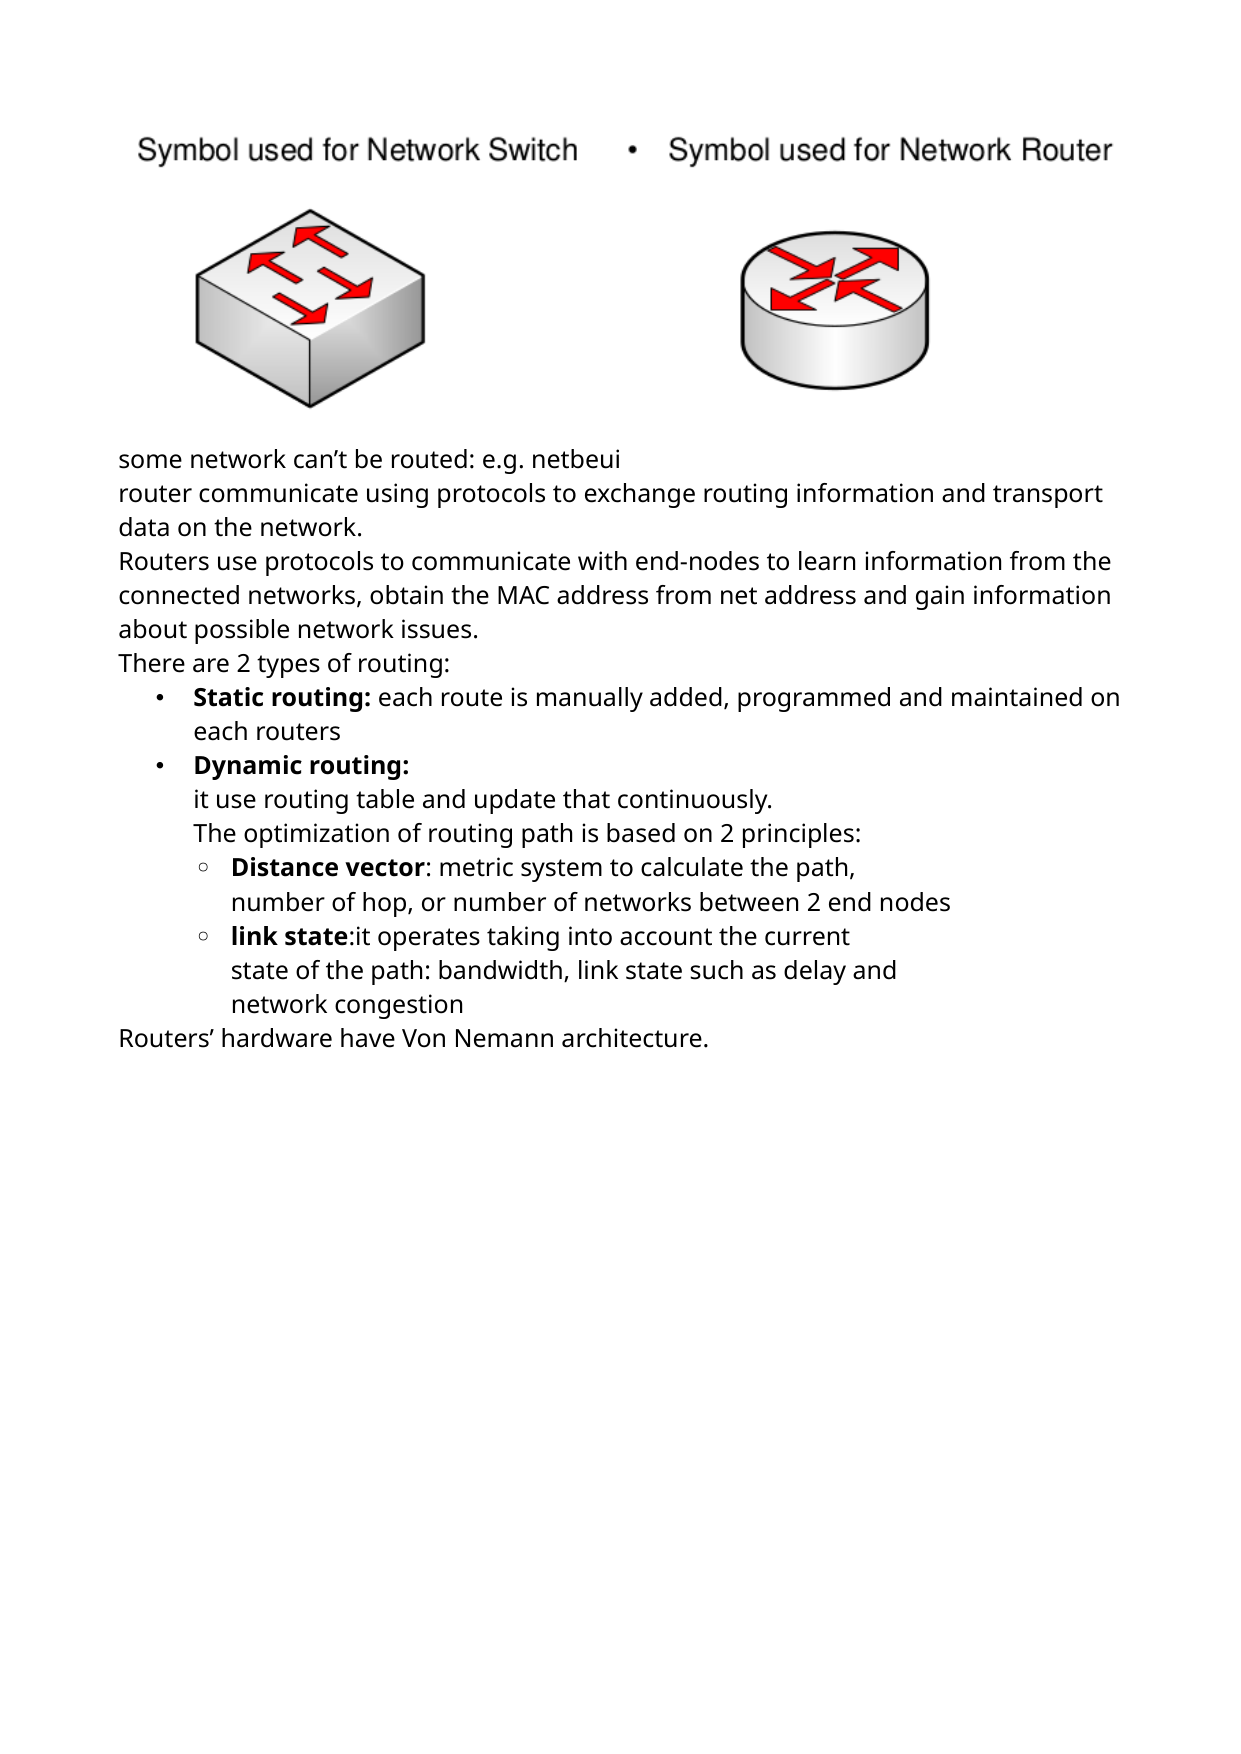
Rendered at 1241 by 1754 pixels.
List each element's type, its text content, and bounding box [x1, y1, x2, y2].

list Static routing: each route is manually added, programmed and maintained on each routers [156, 680, 1122, 748]
text Routers’ hardware have Von Nemann architecture. [118, 1020, 1122, 1054]
list Dynamic routing: [156, 748, 1122, 782]
text There are 2 types of routing: [118, 646, 1122, 680]
list number of hop, or number of networks between 2 end nodes [193, 884, 1122, 918]
list Distance vector: metric system to calculate the path, [193, 850, 1122, 884]
text Routers use protocols to communicate with end-nodes to learn information from the connected networks, obtain the MAC address from net address and gain information about possible network issues. [118, 543, 1122, 646]
list state of the path: bandwidth, link state such as delay and [193, 952, 1122, 986]
list it use routing table and update that continuously. [156, 782, 1122, 816]
list link state:it operates taking into account the current [193, 918, 1122, 952]
list The optimization of routing path is based on 2 principles: [156, 816, 1122, 850]
picture [118, 118, 1123, 442]
text some network can’t be routed: e.g. netbeui [118, 442, 1122, 475]
list network congestion [193, 986, 1122, 1020]
text router communicate using protocols to exchange routing information and transport data on the network. [118, 475, 1122, 543]
